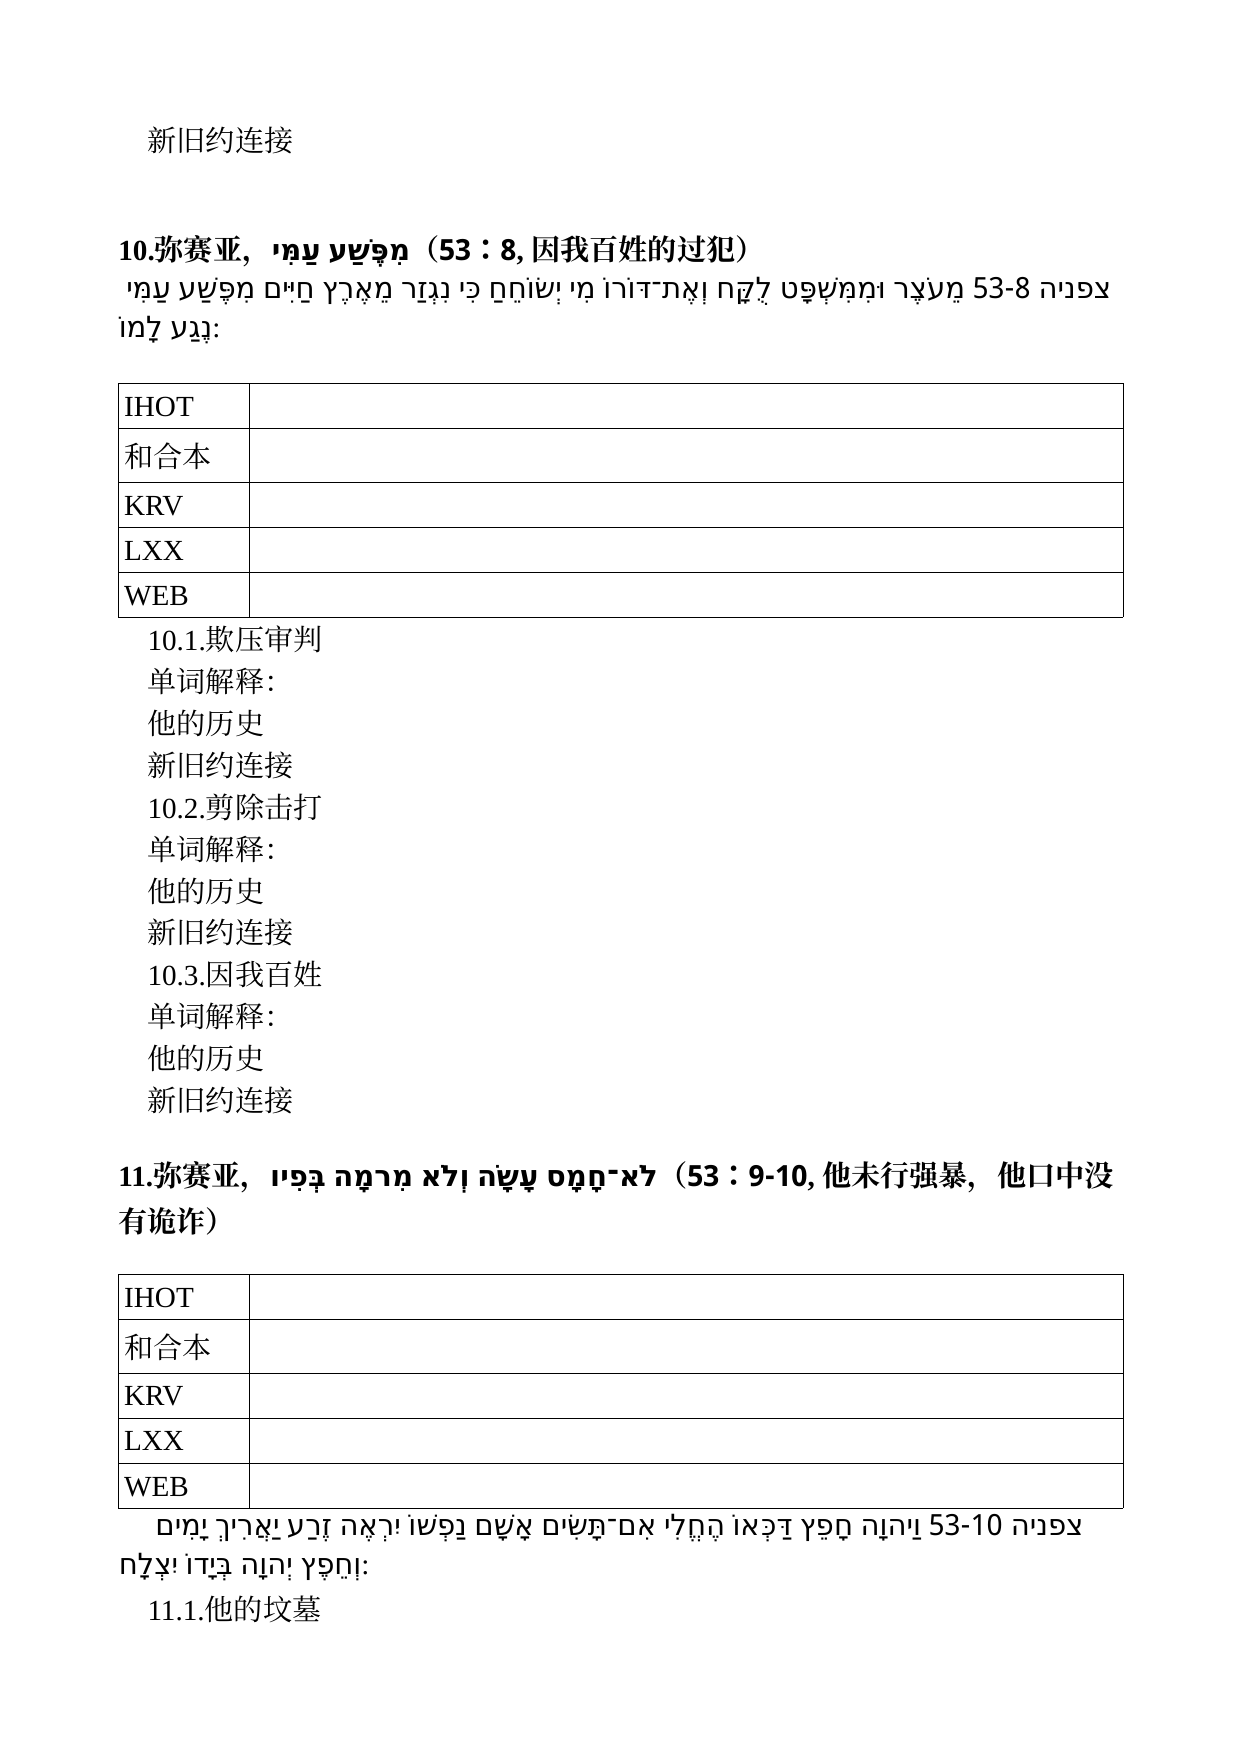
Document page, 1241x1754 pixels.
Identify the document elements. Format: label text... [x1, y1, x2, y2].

table_cell [250, 1374, 1123, 1418]
table_cell LXX [119, 528, 249, 572]
text 新旧约连接 [118, 910, 1122, 952]
table_cell 和合本 [119, 1320, 249, 1373]
table_cell KRV [119, 483, 249, 527]
text צפניה 53-8 מֵעֹצֶר וּמִמִּשְׁפָּט לֻקָּח וְאֶת־דּוֹרוֹ מִי יְשׂוֹחֵחַ כִּי נִגְזַר מֵאֶרֶץ חַיִּים מִפֶּשַׁע עַמִּי נֶגַע לָמוֹ: [118, 272, 1122, 350]
text 10.2.剪除击打 [118, 785, 1122, 827]
table_cell 和合本 [119, 429, 249, 482]
text 他的历史 [118, 701, 1122, 743]
table_header [250, 384, 1123, 428]
table_cell [250, 528, 1123, 572]
text 10.1.欺压审判 [118, 618, 1122, 659]
table_header [250, 1275, 1123, 1319]
text 新旧约连接 [118, 743, 1122, 785]
text 单词解释： [118, 994, 1122, 1036]
text 他的历史 [118, 1036, 1122, 1078]
table_cell [250, 429, 1123, 482]
table_cell [250, 1419, 1123, 1463]
table_cell WEB [119, 573, 249, 617]
text 单词解释： [118, 659, 1122, 701]
text 新旧约连接 [118, 118, 1122, 160]
table_header IHOT [119, 1275, 249, 1319]
text 10.3.因我百姓 [118, 952, 1122, 994]
text צפניה 53-10 וַיהוָה חָפֵץ דַּכְּאוֹ הֶחֱלִי אִם־תָּשִׂים אָשָׁם נַפְשׁוֹ יִרְאֶה זֶרַע יַאֲרִיךְ יָמִים וְחֵפֶץ יְהוָה בְּיָדוֹ יִצְלָח: [118, 1509, 1122, 1586]
text 10.弥赛亚，מִפֶּשַׁע עַמִּי（53：8, 因我百姓的过犯） [118, 227, 1122, 272]
table_cell KRV [119, 1374, 249, 1418]
table_header IHOT [119, 384, 249, 428]
text 单词解释： [118, 827, 1122, 868]
text 11.弥赛亚，לֹא־חָמָס עָשָֹה וְלֹא מִרמָה בְּפִיו（53：9-10, 他未行强暴，他口中没有诡诈） [118, 1153, 1122, 1241]
text 新旧约连接 [118, 1078, 1122, 1120]
table_cell [250, 483, 1123, 527]
table_cell [250, 573, 1123, 617]
text 他的历史 [118, 868, 1122, 910]
table_cell [250, 1320, 1123, 1373]
table_cell WEB [119, 1464, 249, 1508]
table_cell [250, 1464, 1123, 1508]
text 11.1.他的坟墓 [118, 1586, 1122, 1628]
table_cell LXX [119, 1419, 249, 1463]
